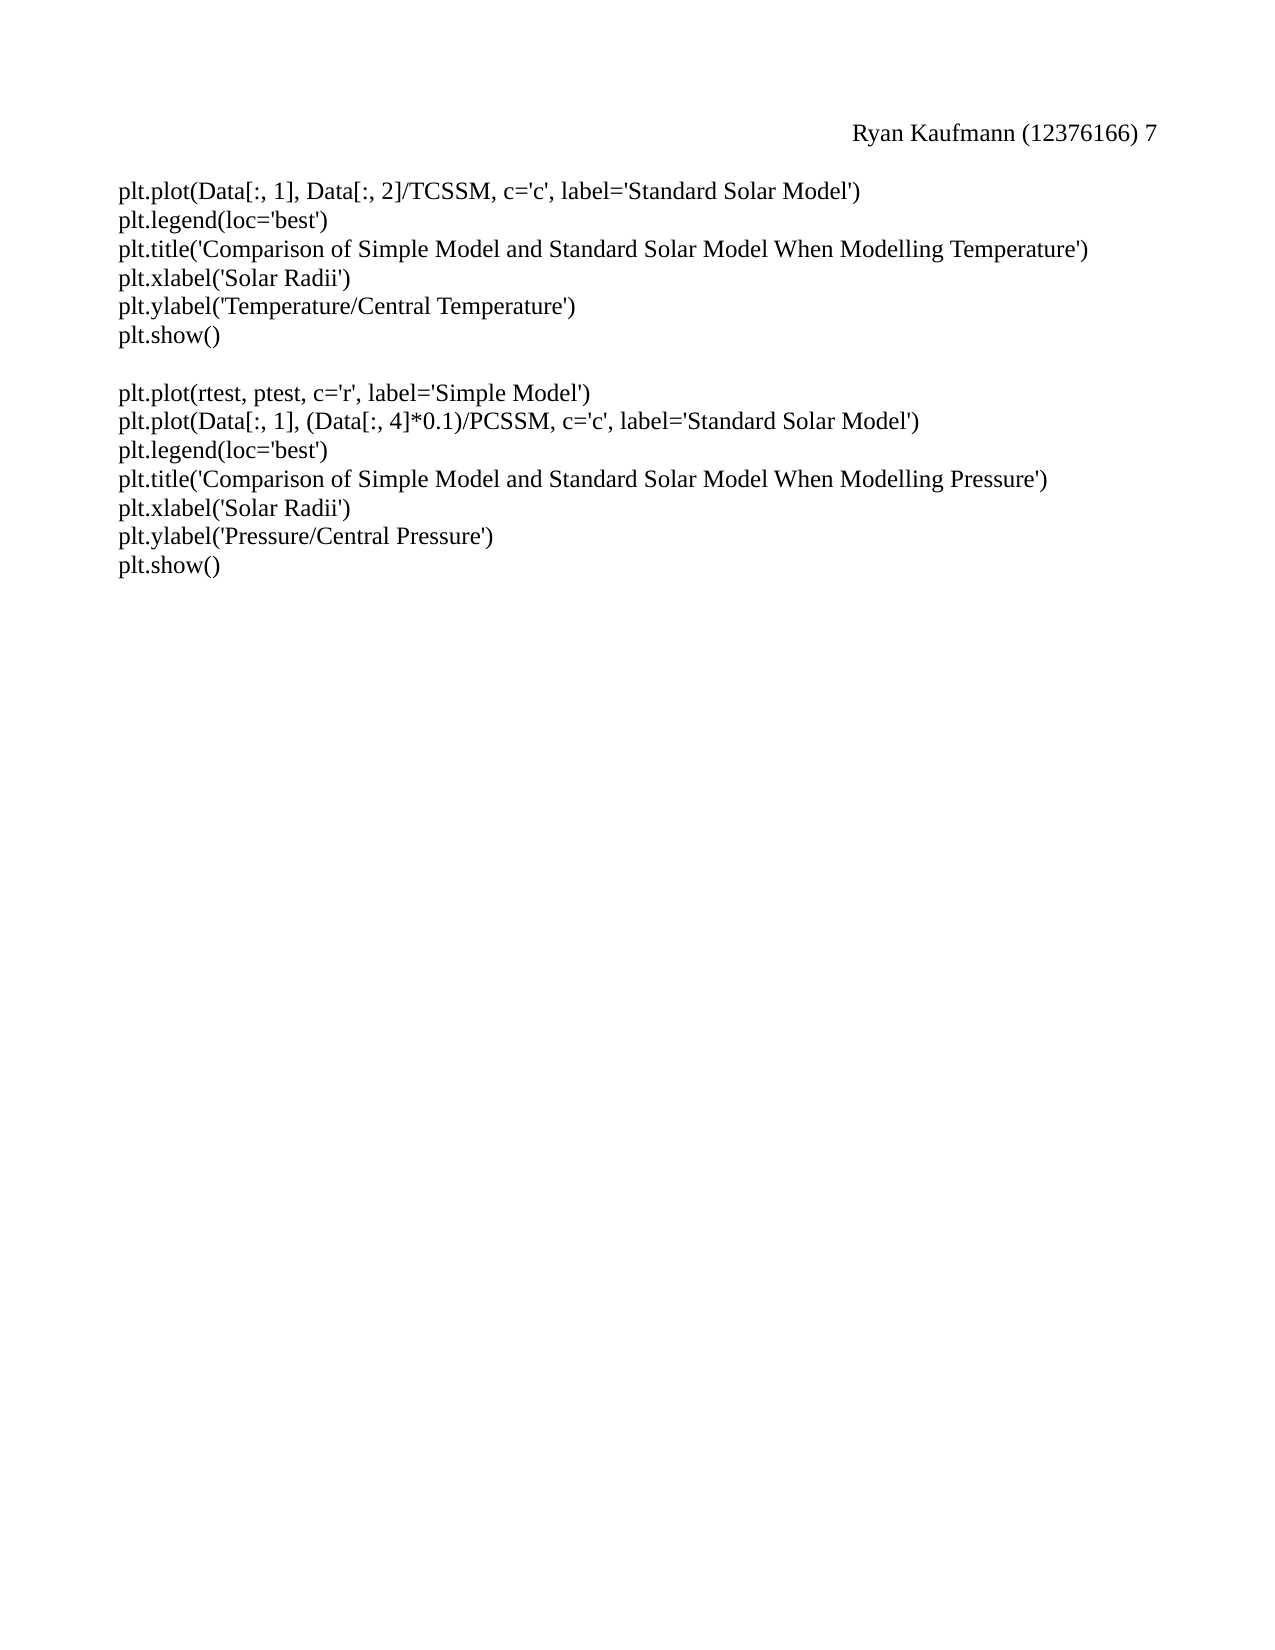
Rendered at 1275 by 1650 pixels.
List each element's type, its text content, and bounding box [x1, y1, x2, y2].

text plt.legend(loc='best') [118, 205, 1157, 234]
text plt.title('Comparison of Simple Model and Standard Solar Model When Modelling Temperature') [118, 234, 1157, 263]
text plt.plot(rtest, ptest, c='r', label='Simple Model') [118, 378, 1157, 406]
text plt.plot(Data[:, 1], Data[:, 2]/TCSSM, c='c', label='Standard Solar Model') [118, 176, 1157, 205]
text plt.ylabel('Pressure/Central Pressure') [118, 521, 1157, 550]
text plt.show() [118, 550, 1157, 579]
text plt.xlabel('Solar Radii') [118, 493, 1157, 521]
text plt.ylabel('Temperature/Central Temperature') [118, 291, 1157, 320]
text plt.xlabel('Solar Radii') [118, 263, 1157, 291]
text plt.title('Comparison of Simple Model and Standard Solar Model When Modelling Pressure') [118, 464, 1157, 493]
text plt.legend(loc='best') [118, 435, 1157, 464]
text plt.show() [118, 320, 1157, 349]
text plt.plot(Data[:, 1], (Data[:, 4]*0.1)/PCSSM, c='c', label='Standard Solar Model') [118, 406, 1157, 435]
